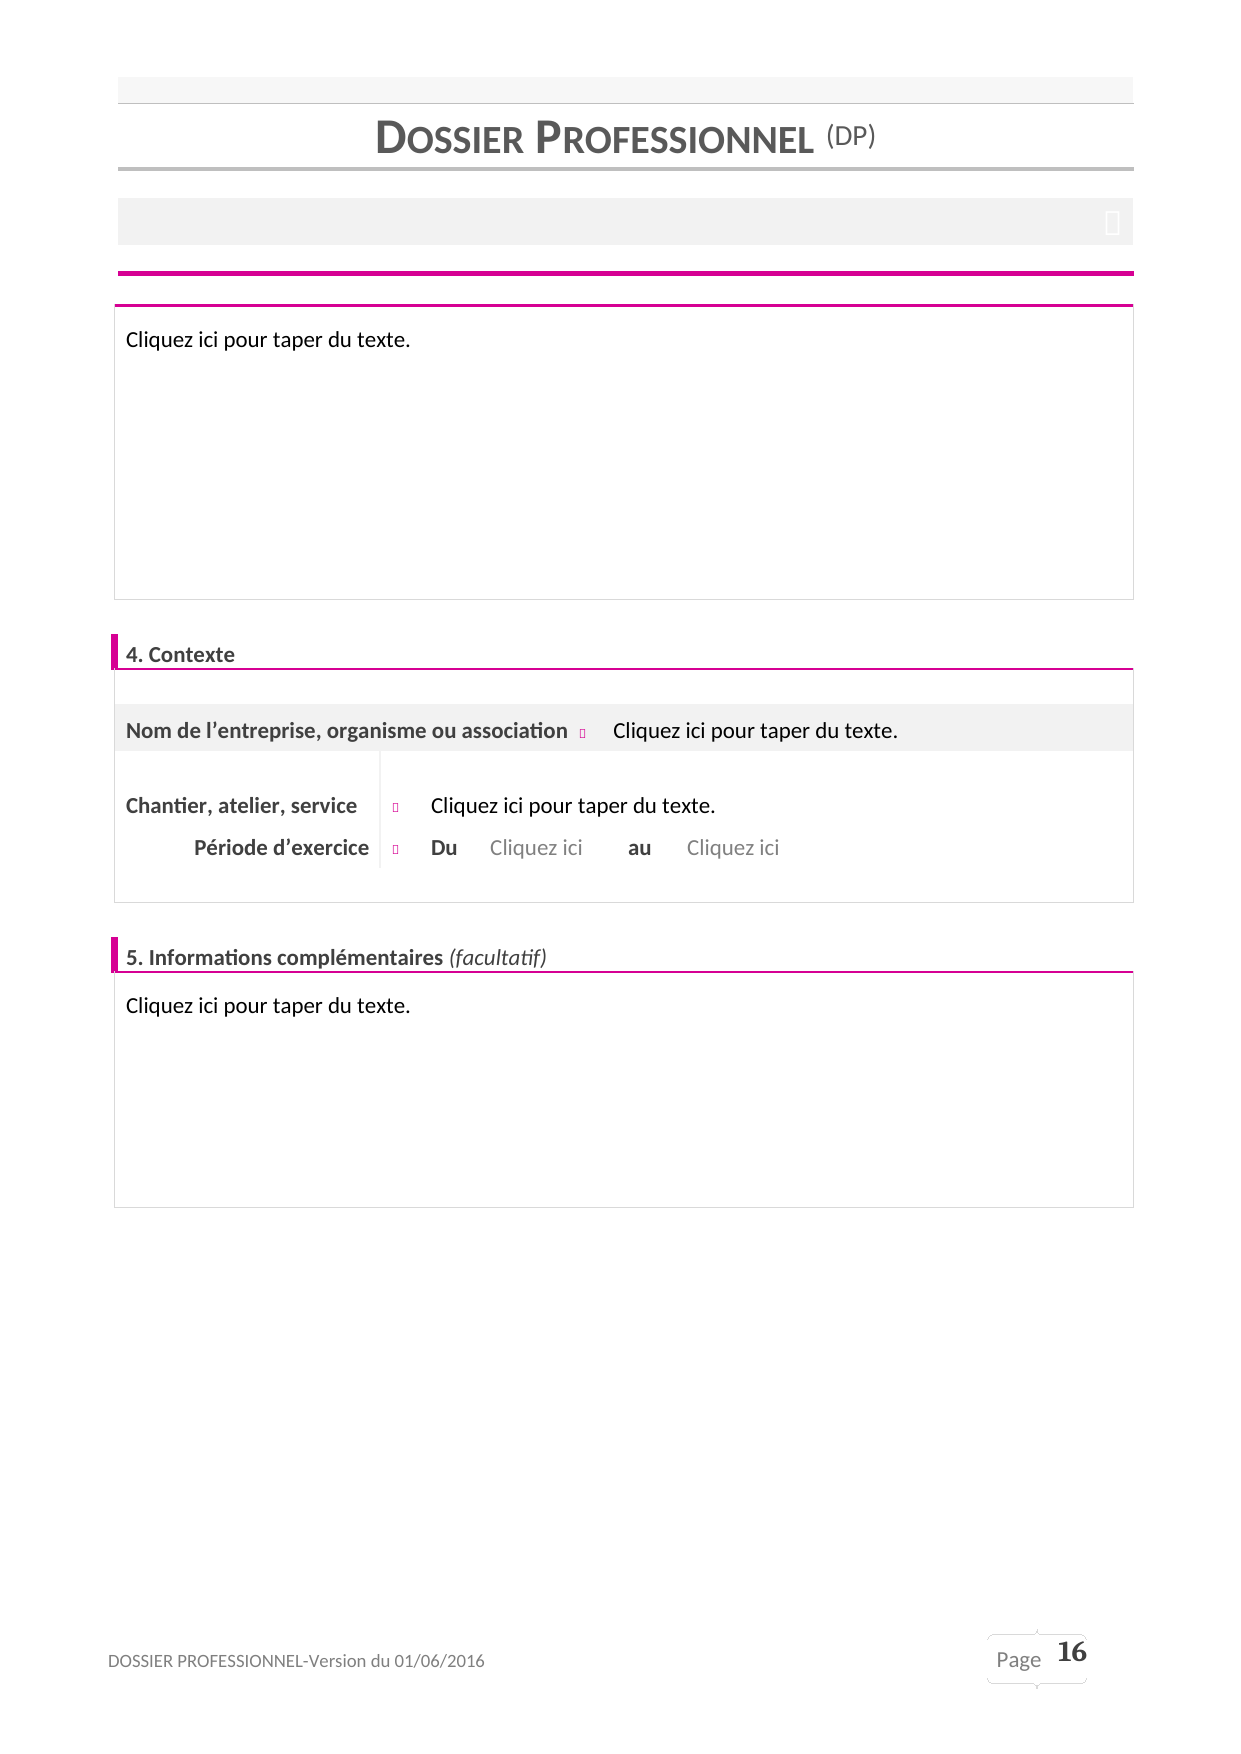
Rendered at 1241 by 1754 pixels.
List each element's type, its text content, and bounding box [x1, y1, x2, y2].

table_cell Cliquez ici pour taper du texte. [115, 973, 1133, 1207]
table_cell Cliquez ici pour taper du texte. [602, 704, 1133, 751]
table_cell [115, 670, 602, 704]
table_cell au [617, 827, 676, 868]
table_cell [115, 600, 1133, 634]
table_cell Du [420, 827, 479, 868]
table_cell Cliquez ici [479, 827, 617, 868]
table_cell Nom de l’entreprise, organisme ou association  [115, 704, 602, 751]
table_cell Chantier, atelier, service [115, 785, 379, 827]
table_cell [115, 868, 1133, 902]
table_cell Cliquez ici pour taper du texte. [115, 307, 1133, 599]
table_cell  [381, 827, 419, 868]
table_cell Cliquez ici [676, 827, 1133, 868]
table_cell 4. Contexte [118, 634, 1133, 668]
table_cell  [381, 785, 419, 827]
table_cell Période d’exercice [115, 827, 379, 868]
table_cell 5. Informations complémentaires (facultatif) [118, 937, 1133, 971]
table_cell Cliquez ici pour taper du texte. [420, 785, 1133, 827]
table_cell [381, 751, 1133, 785]
table_cell [602, 670, 1133, 704]
table_cell [115, 903, 1133, 937]
table_cell [115, 751, 379, 785]
